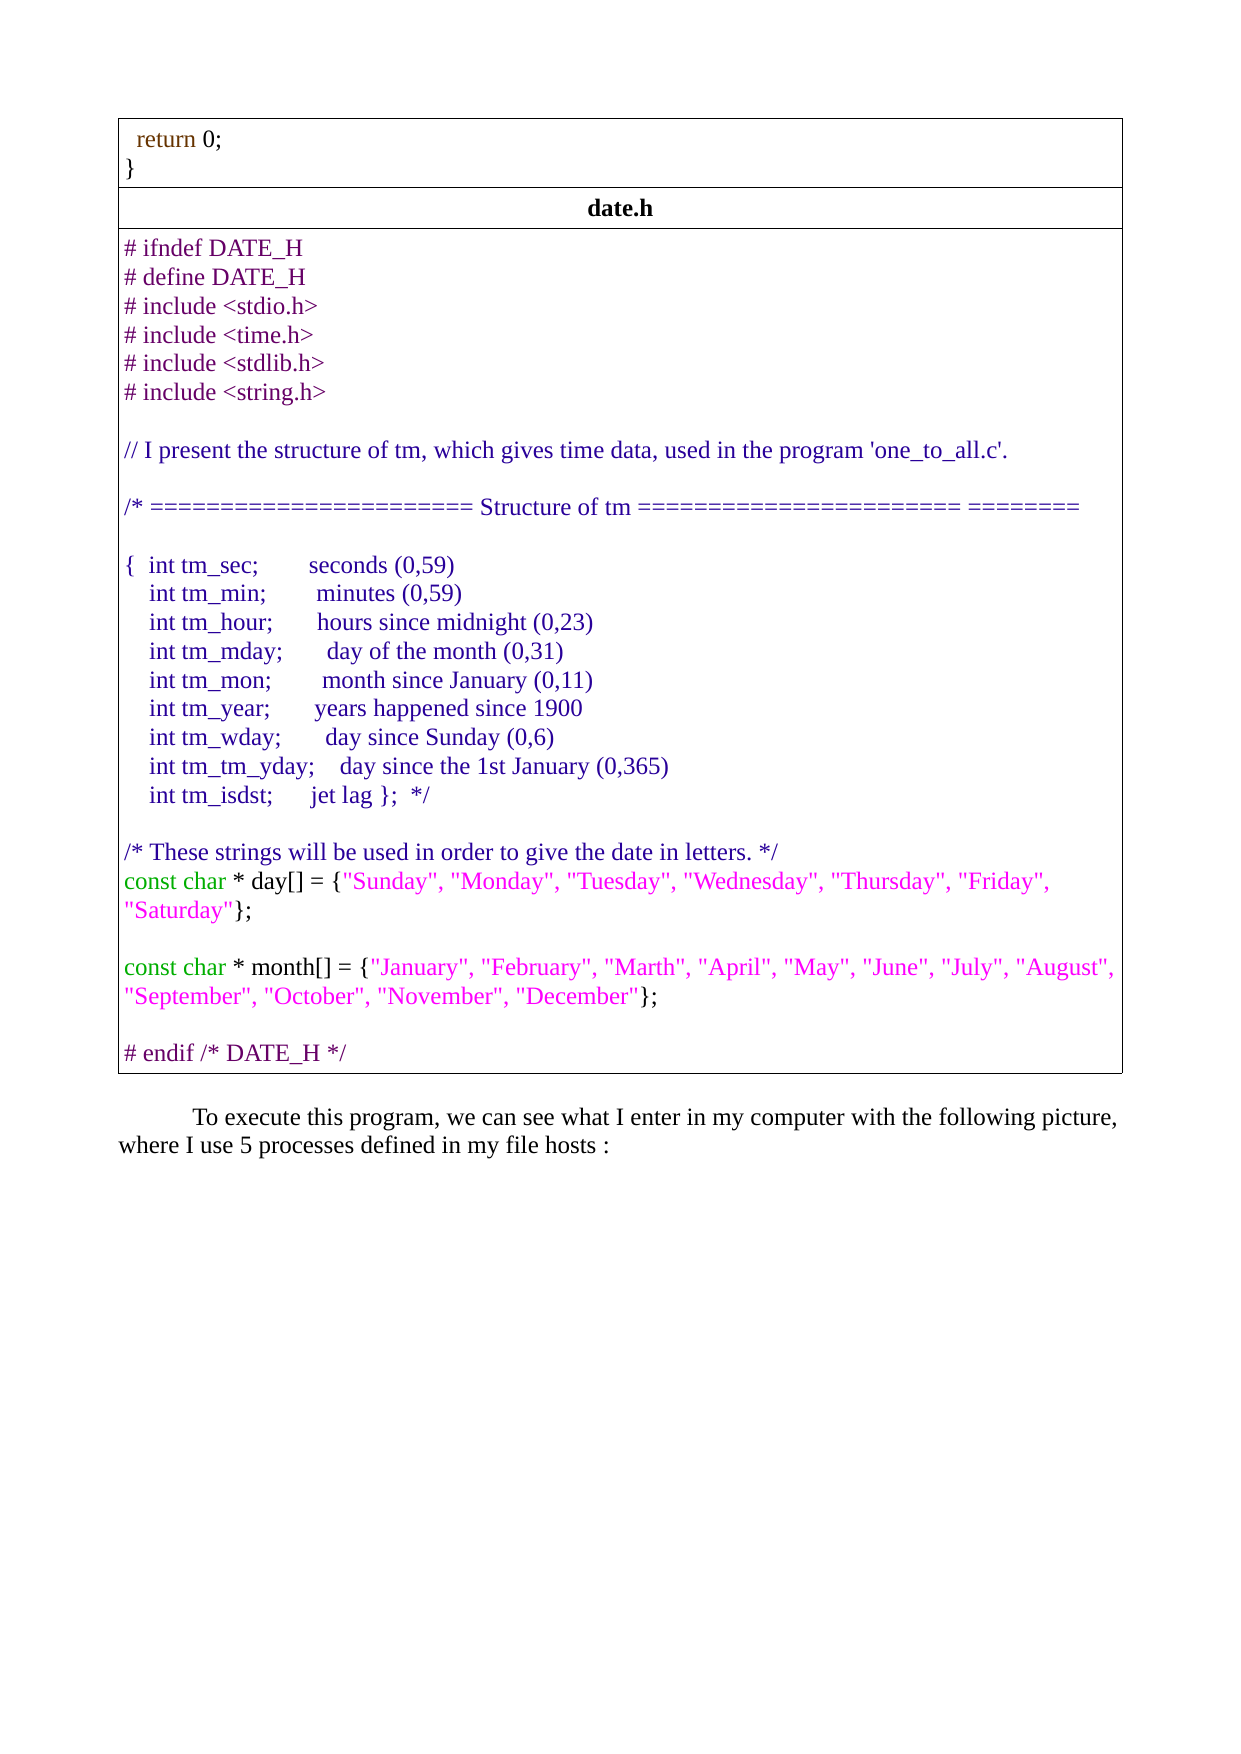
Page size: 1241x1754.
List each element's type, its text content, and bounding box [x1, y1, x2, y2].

text To execute this program, we can see what I enter in my computer with the following picture, where I use 5 processes defined in my file hosts : [118, 1102, 1122, 1159]
table_cell # ifndef DATE_H # define DATE_H # include <stdio.h> # include <time.h> # include <stdlib.h> # include <string.h> // I present the structure of tm, which gives time data, used in the program 'one_to_all.c'. /* ======================= Structure of tm ======================= ======== { int tm_sec; seconds (0,59) int tm_min; minutes (0,59) int tm_hour; hours since midnight (0,23) int tm_mday; day of the month (0,31) int tm_mon; month since January (0,11) int tm_year; years happened since 1900 int tm_wday; day since Sunday (0,6) int tm_tm_yday; day since the 1st January (0,365) int tm_isdst; jet lag }; */ /* These strings will be used in order to give the date in letters. */ const char * day[] = {"Sunday", "Monday", "Tuesday", "Wednesday", "Thursday", "Friday", "Saturday"}; const char * month[] = {"January", "February", "Marth", "April", "May", "June", "July", "August", "September", "October", "November", "December"}; # endif /* DATE_H */ [119, 229, 1122, 1073]
table_cell return 0; } [119, 119, 1122, 187]
table_header date.h [119, 188, 1122, 228]
